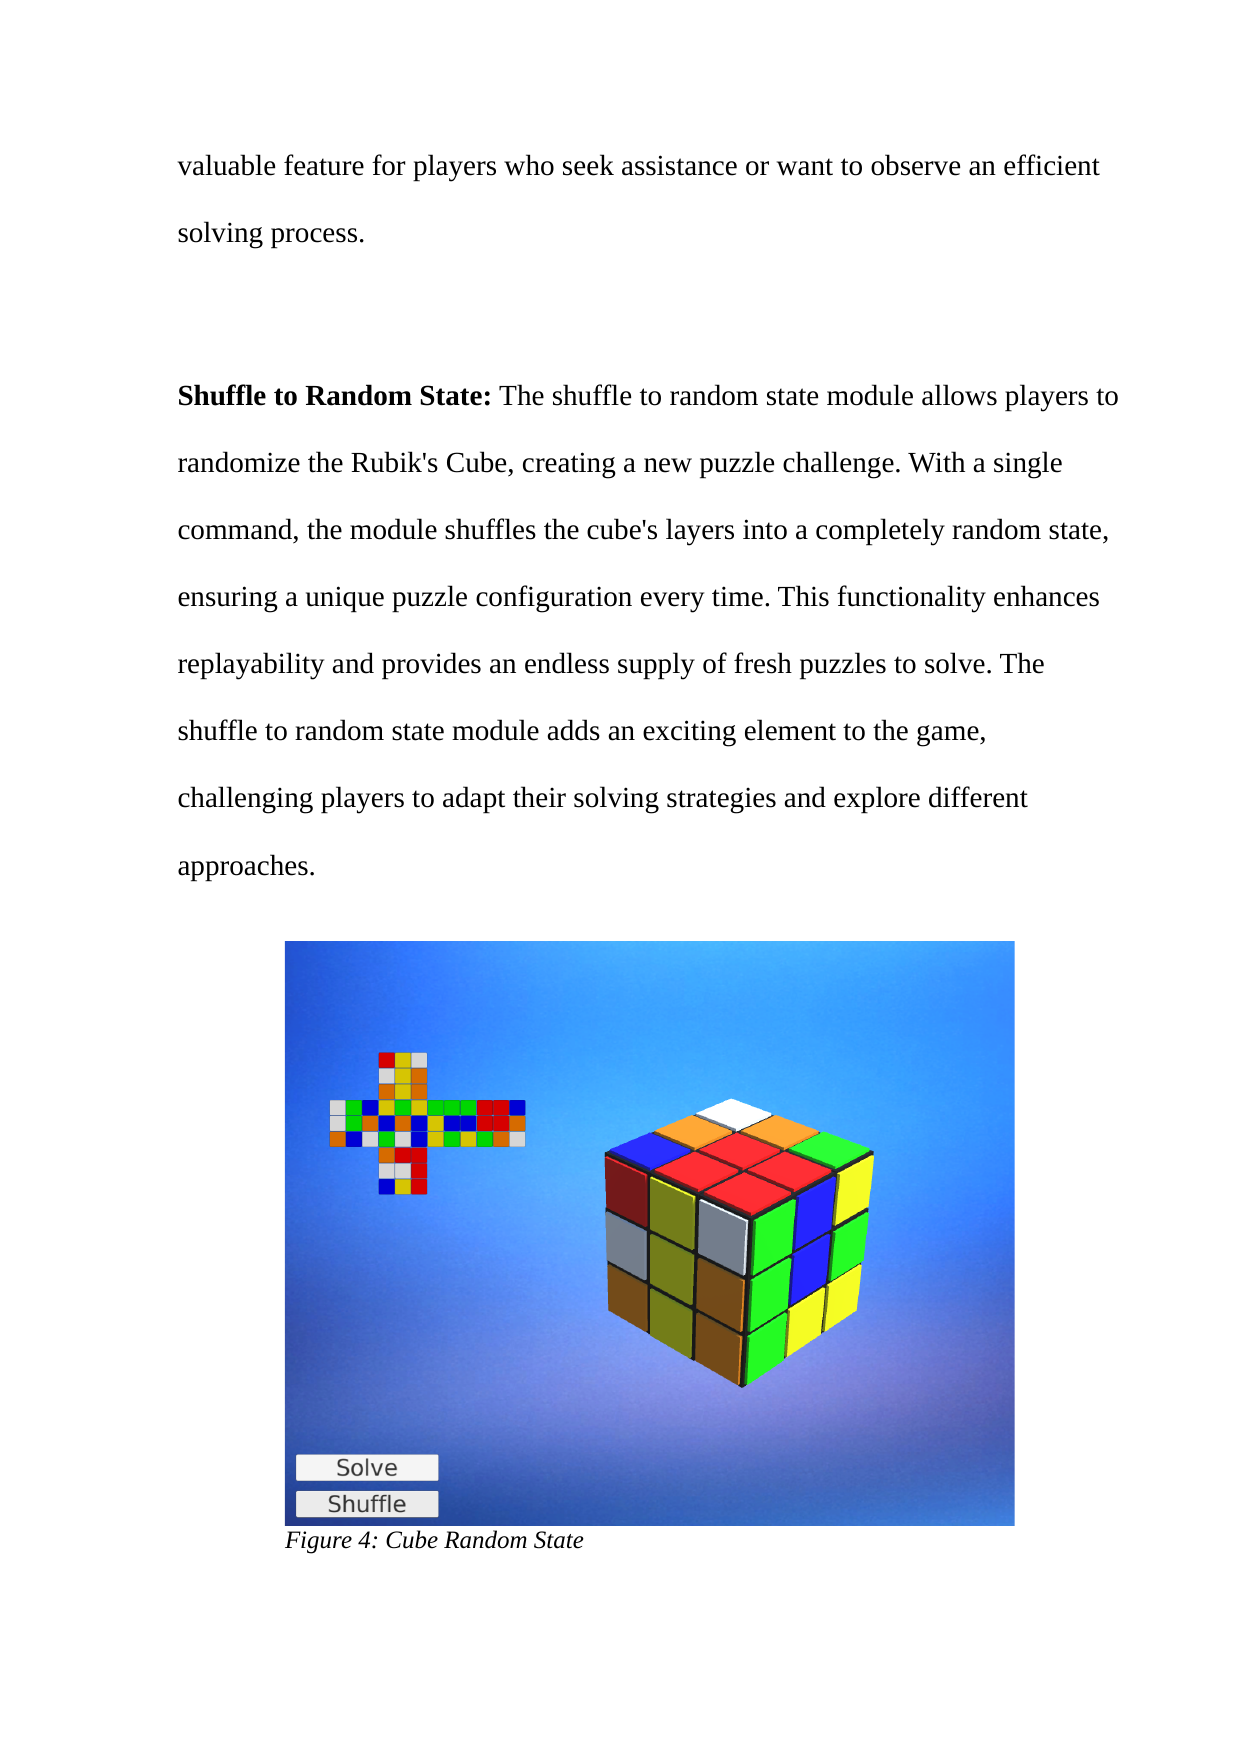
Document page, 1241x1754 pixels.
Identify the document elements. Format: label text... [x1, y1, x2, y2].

picture [284, 941, 1015, 1526]
text Figure 4: Cube Random State [285, 1526, 1014, 1554]
text valuable feature for players who seek assistance or want to observe an efficient solving process. [177, 148, 1122, 248]
text Shuffle to Random State: The shuffle to random state module allows players to randomize the Rubik's Cube, creating a new puzzle challenge. With a single command, the module shuffles the cube's layers into a completely random state, ensuring a unique puzzle configuration every time. This functionality enhances replayability and provides an endless supply of fresh puzzles to solve. The shuffle to random state module adds an exciting element to the game, challenging players to adapt their solving strategies and explore different approaches. [177, 378, 1122, 881]
